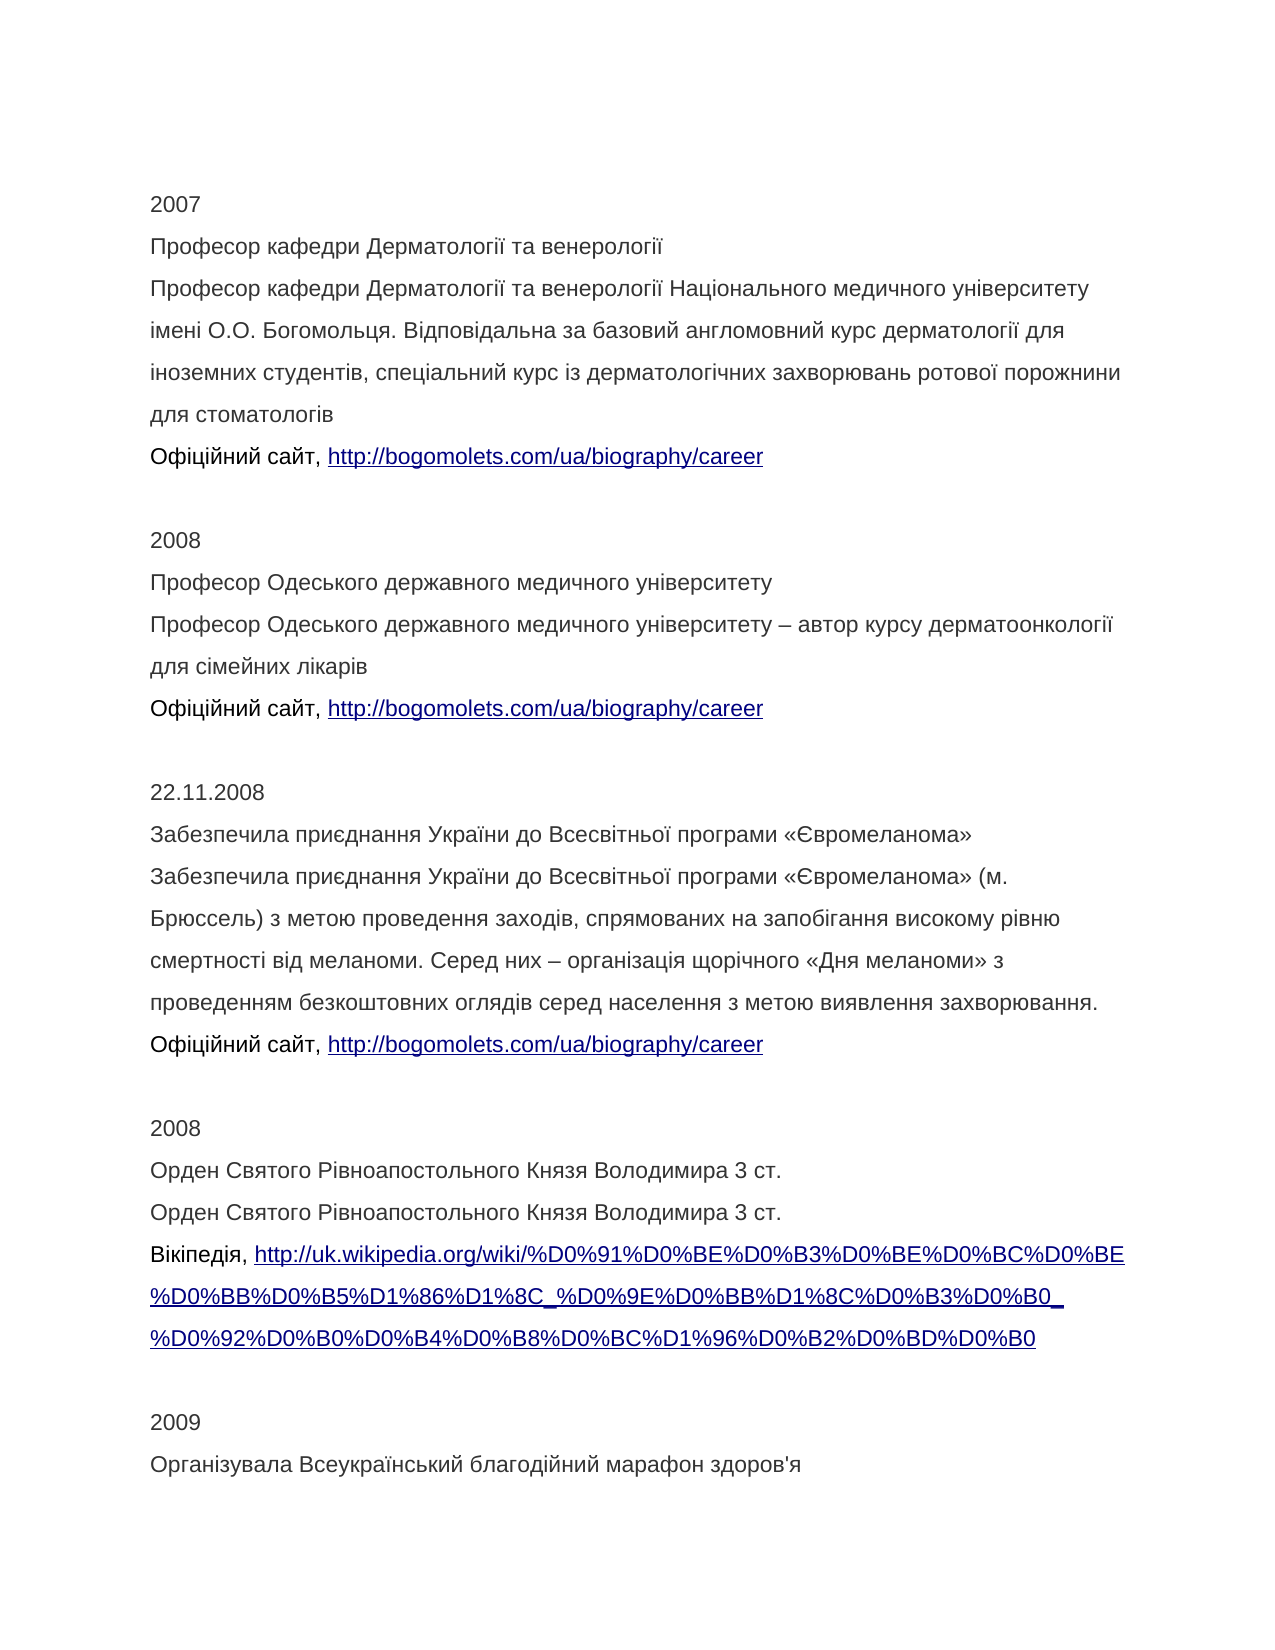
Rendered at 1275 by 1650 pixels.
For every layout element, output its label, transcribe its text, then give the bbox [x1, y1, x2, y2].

text Орден Святого Рівноапостольного Князя Володимира 3 ст. [150, 1199, 1125, 1225]
text 2007 [150, 192, 1125, 218]
text Забезпечила приєднання України до Всесвітньої програми «Євромеланома» (м. Брюссель) з метою проведення заходів, спрямованих на запобігання високому рівню смертності від меланоми. Серед них – організація щорічного «Дня меланоми» з проведенням безкоштовних оглядів серед населення з метою виявлення захворювання. [150, 864, 1125, 1015]
text Професор кафедри Дерматології та венерології [150, 234, 1125, 259]
text 2008 [150, 1116, 1125, 1141]
text 22.11.2008 [150, 780, 1125, 805]
text Забезпечила приєднання України до Всесвітньої програми «Євромеланома» [150, 822, 1125, 847]
text Професор кафедри Дерматології та венерології Національного медичного університету імені О.О. Богомольця. Відповідальна за базовий англомовний курс дерматології для іноземних студентів, спеціальний курс із дерматологічних захворювань ротової порожнини для стоматологів [150, 276, 1125, 427]
text Вікіпедія, http://uk.wikipedia.org/wiki/%D0%91%D0%BE%D0%B3%D0%BE%D0%BC%D0%BE%D0%BB%D0%B5%D1%86%D1%8C_%D0%9E%D0%BB%D1%8C%D0%B3%D0%B0_%D0%92%D0%B0%D0%B4%D0%B8%D0%BC%D1%96%D0%B2%D0%BD%D0%B0 [150, 1241, 1125, 1351]
text Офіційний сайт, http://bogomolets.com/ua/biography/career [150, 696, 1125, 721]
text 2009 [150, 1409, 1125, 1435]
text Професор Одеського державного медичного університету – автор курсу дерматоонкології для сімейних лікарів [150, 612, 1125, 679]
text Офіційний сайт, http://bogomolets.com/ua/biography/career [150, 1032, 1125, 1057]
text Професор Одеського державного медичного університету [150, 570, 1125, 595]
text Організувала Всеукраїнський благодійний марафон здоров'я [150, 1451, 1125, 1477]
text Офіційний сайт, http://bogomolets.com/ua/biography/career [150, 444, 1125, 469]
text 2008 [150, 528, 1125, 553]
text Орден Святого Рівноапостольного Князя Володимира 3 ст. [150, 1157, 1125, 1183]
